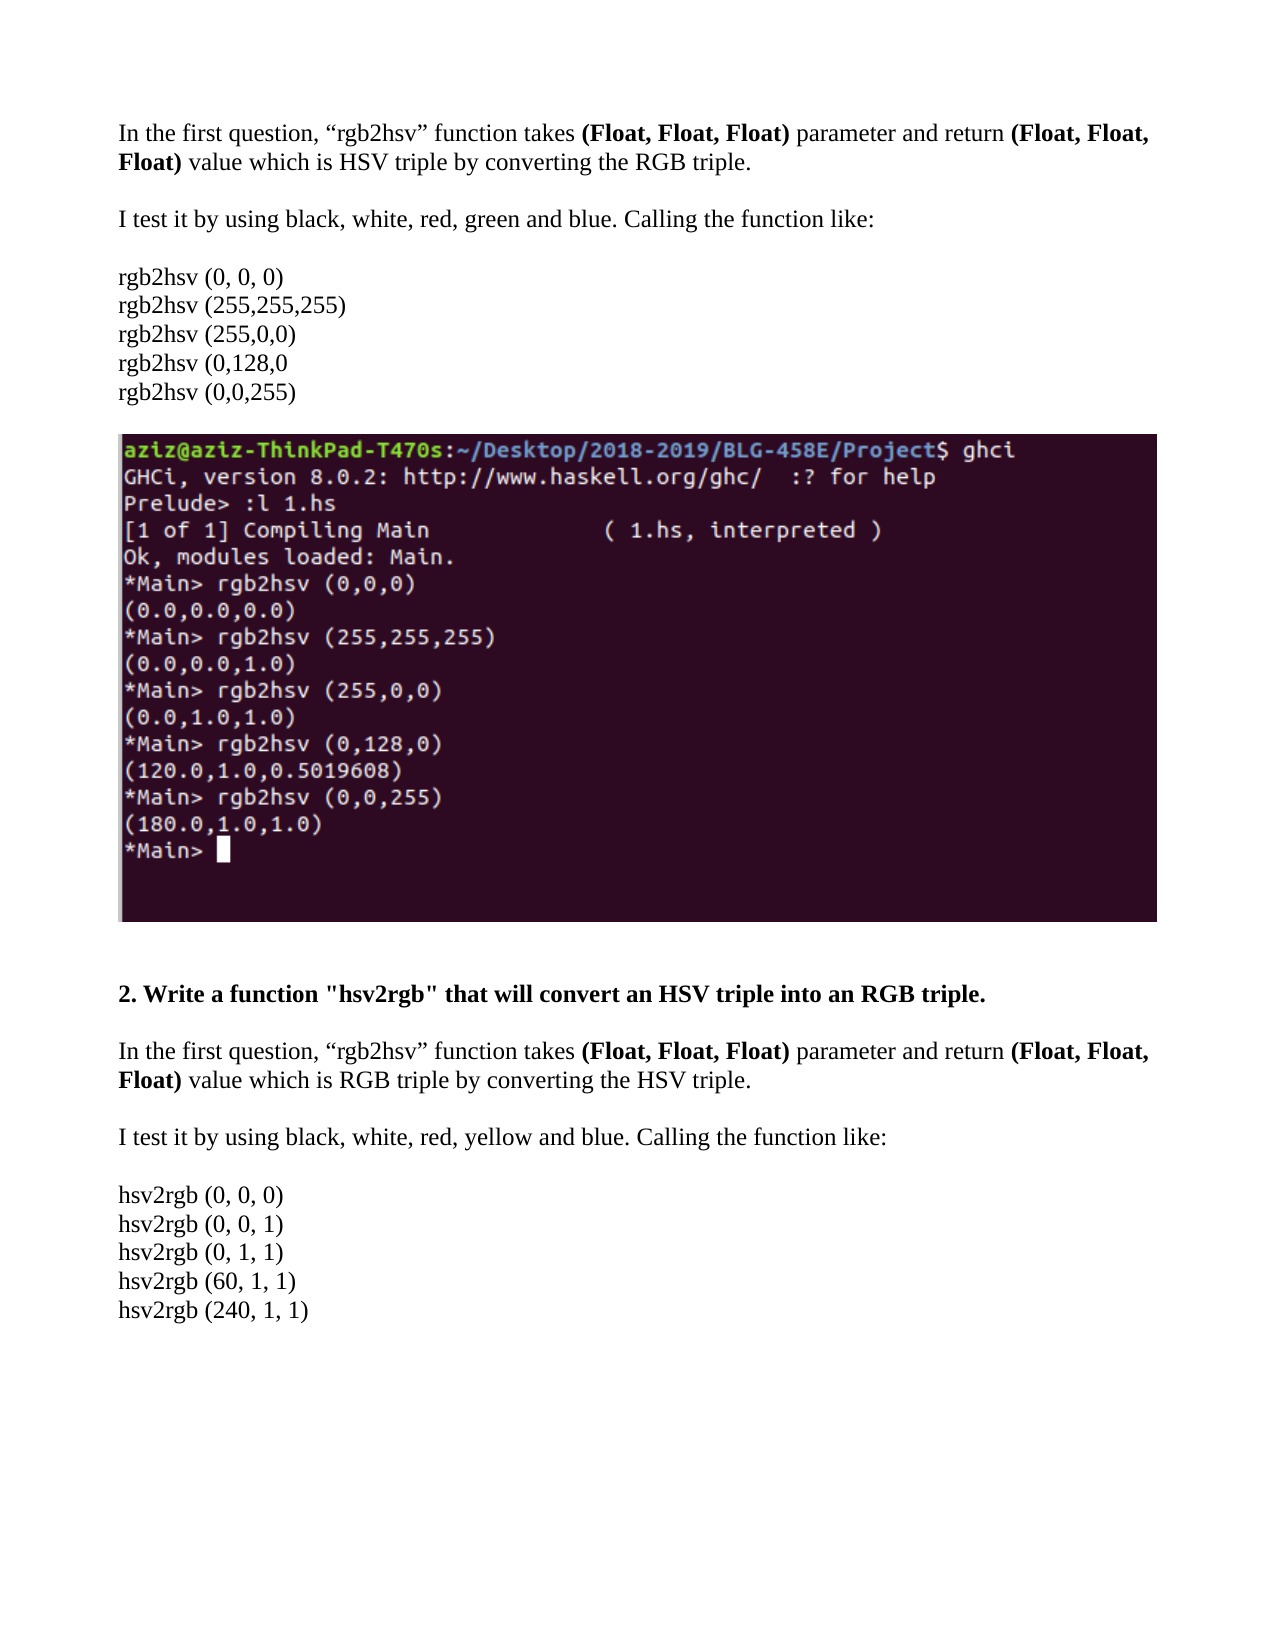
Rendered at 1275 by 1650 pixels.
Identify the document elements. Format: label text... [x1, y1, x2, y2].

text I test it by using black, white, red, yellow and blue. Calling the function like: [118, 1122, 1157, 1151]
text hsv2rgb (240, 1, 1) [118, 1295, 1157, 1324]
text hsv2rgb (60, 1, 1) [118, 1266, 1157, 1295]
text In the first question, “rgb2hsv” function takes (Float, Float, Float) parameter and return (Float, Float, Float) value which is RGB triple by converting the HSV triple. [118, 1036, 1157, 1094]
text hsv2rgb (0, 0, 1) [118, 1209, 1157, 1237]
text rgb2hsv (255,0,0) [118, 319, 1157, 348]
text I test it by using black, white, red, green and blue. Calling the function like: [118, 204, 1157, 233]
text In the first question, “rgb2hsv” function takes (Float, Float, Float) parameter and return (Float, Float, Float) value which is HSV triple by converting the RGB triple. [118, 118, 1157, 176]
text rgb2hsv (0, 0, 0) [118, 262, 1157, 291]
text 2. Write a function "hsv2rgb" that will convert an HSV triple into an RGB triple. [118, 979, 1157, 1007]
text hsv2rgb (0, 0, 0) [118, 1180, 1157, 1209]
picture [118, 434, 1157, 922]
text rgb2hsv (0,128,0 [118, 348, 1157, 377]
text rgb2hsv (0,0,255) [118, 377, 1157, 406]
text rgb2hsv (255,255,255) [118, 291, 1157, 319]
text hsv2rgb (0, 1, 1) [118, 1237, 1157, 1266]
